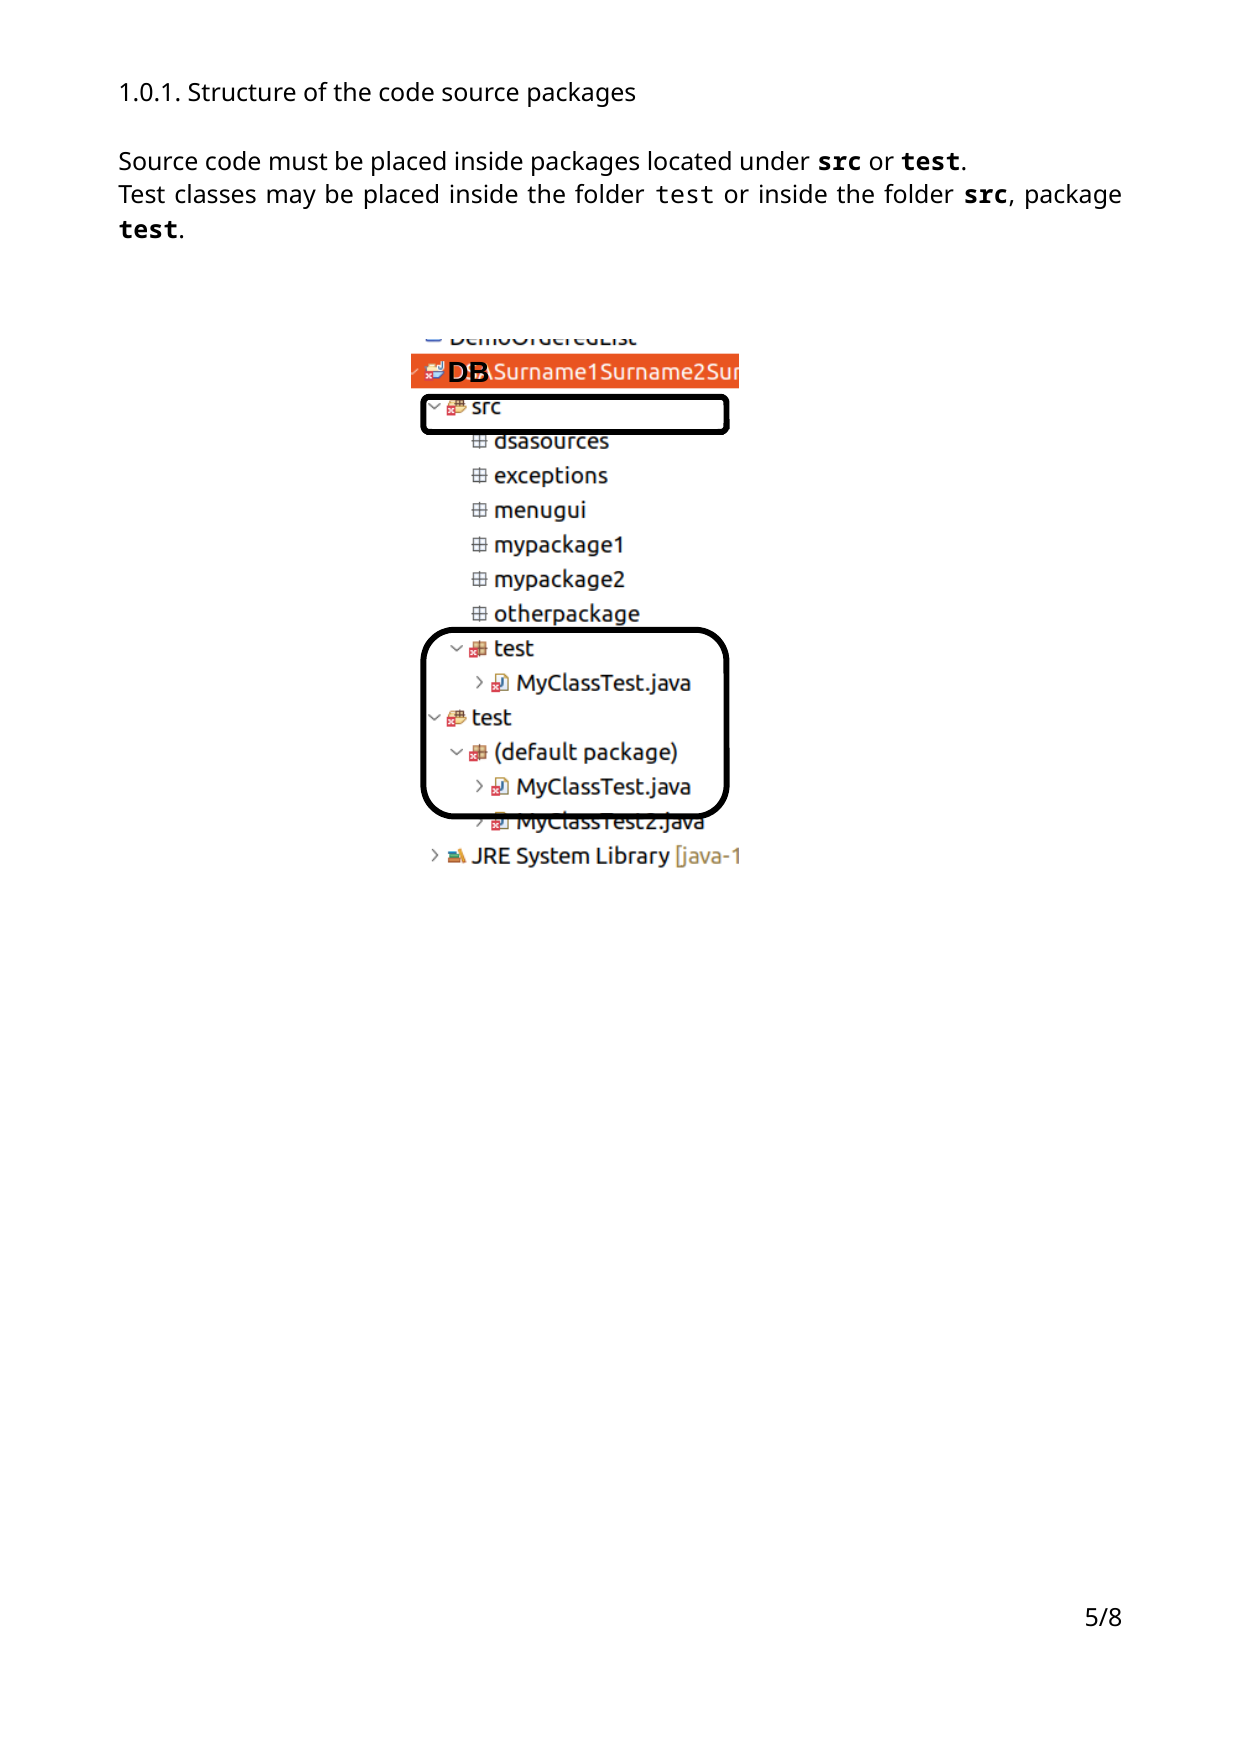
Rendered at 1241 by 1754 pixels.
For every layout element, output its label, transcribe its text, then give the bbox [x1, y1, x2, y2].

text Source code must be placed inside packages located under src or test. [118, 143, 1122, 177]
text Test classes may be placed inside the folder test or inside the folder src, package test. [118, 177, 1122, 245]
text 1.0.1. Structure of the code source packages [118, 75, 1122, 109]
